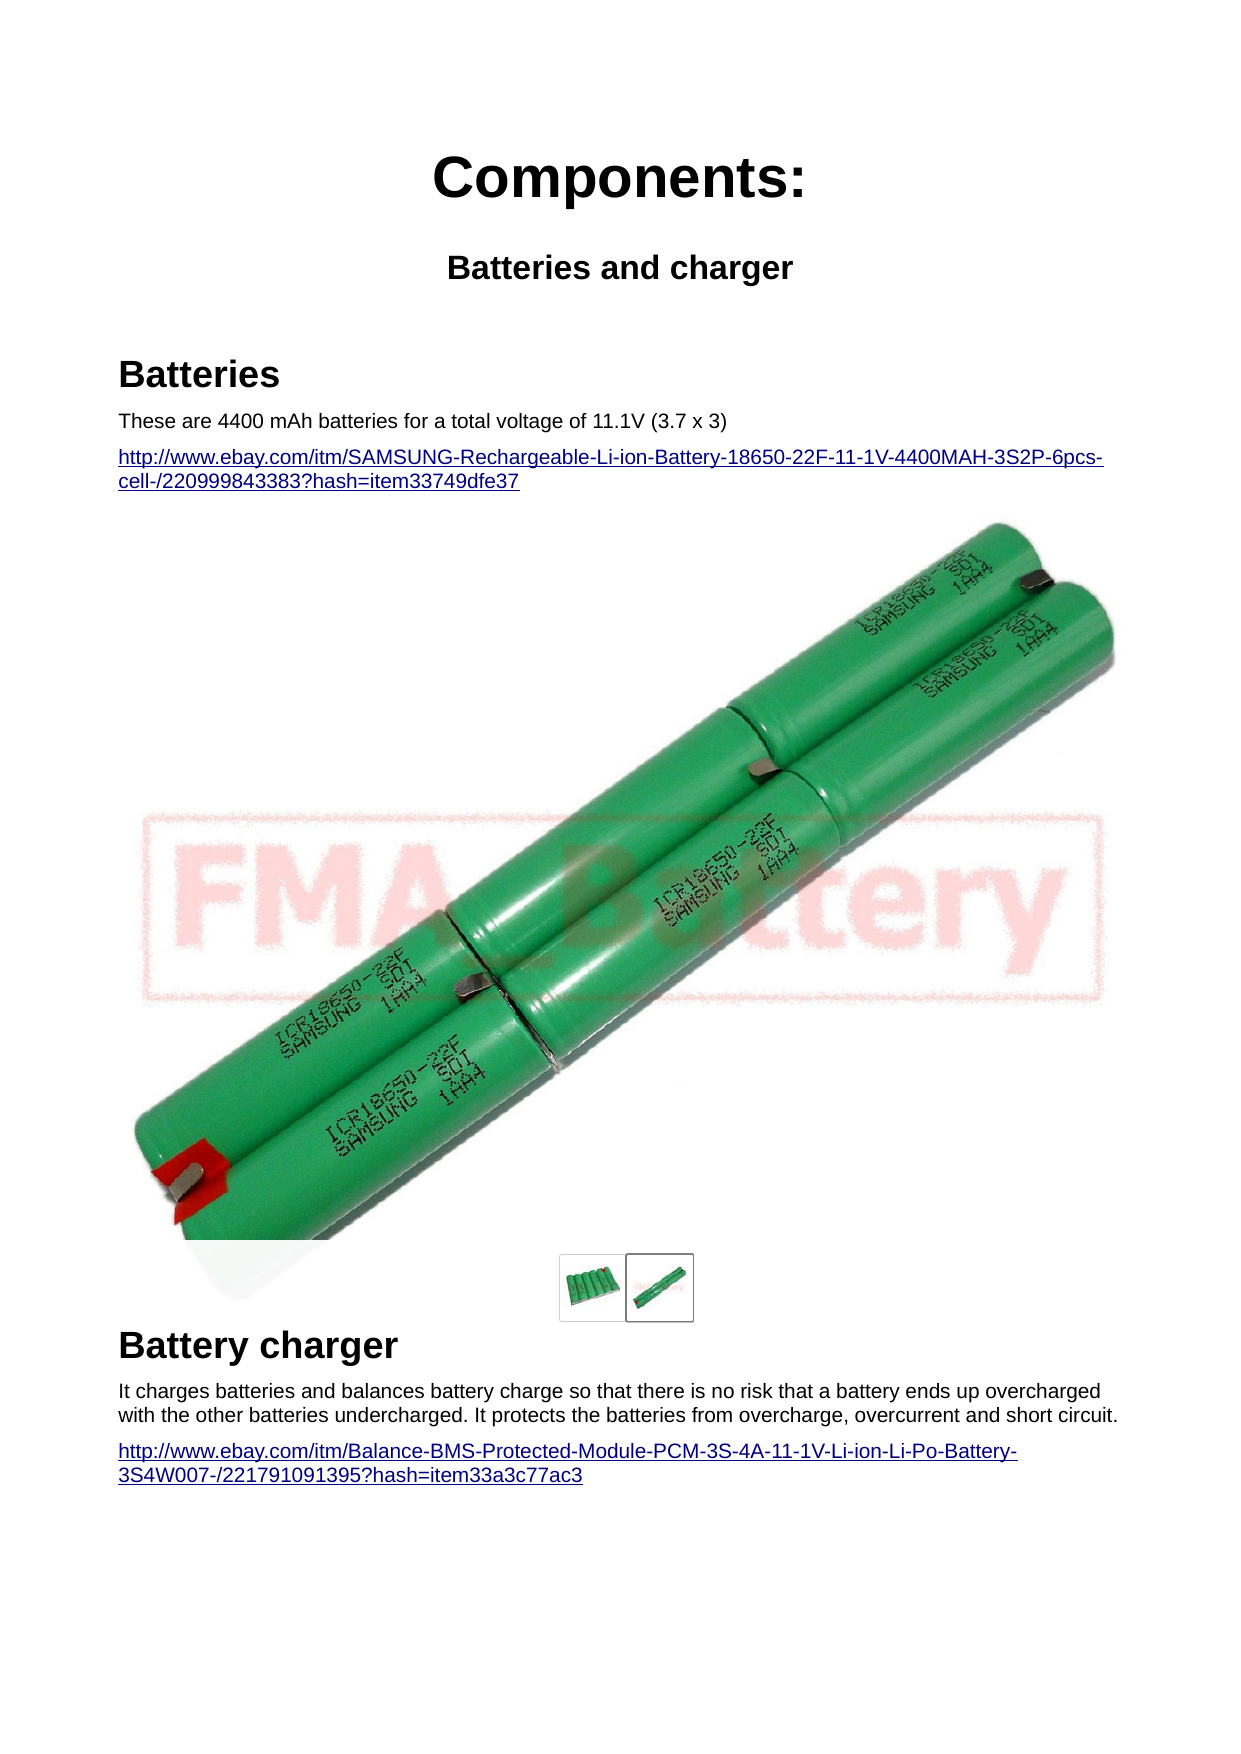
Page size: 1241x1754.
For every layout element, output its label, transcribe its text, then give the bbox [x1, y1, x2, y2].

text These are 4400 mAh batteries for a total voltage of 11.1V (3.7 x 3) [118, 408, 1122, 432]
text http://www.ebay.com/itm/Balance-BMS-Protected-Module-PCM-3S-4A-11-1V-Li-ion-Li-Po-Battery-3S4W007-/221791091395?hash=item33a3c77ac3 [118, 1439, 1122, 1487]
title Components: [118, 143, 1122, 210]
text http://www.ebay.com/itm/SAMSUNG-Rechargeable-Li-ion-Battery-18650-22F-11-1V-4400MAH-3S2P-6pcs-cell-/220999843383?hash=item33749dfe37 [118, 445, 1122, 493]
title Batteries and charger [118, 248, 1122, 315]
text It charges batteries and balances battery charge so that there is no risk that a battery ends up overcharged with the other batteries undercharged. It protects the batteries from overcharge, overcurrent and short circuit. [118, 1379, 1122, 1427]
picture [118, 505, 1123, 1323]
subtitle Battery charger [118, 1323, 1122, 1366]
subtitle Batteries [118, 352, 1122, 396]
